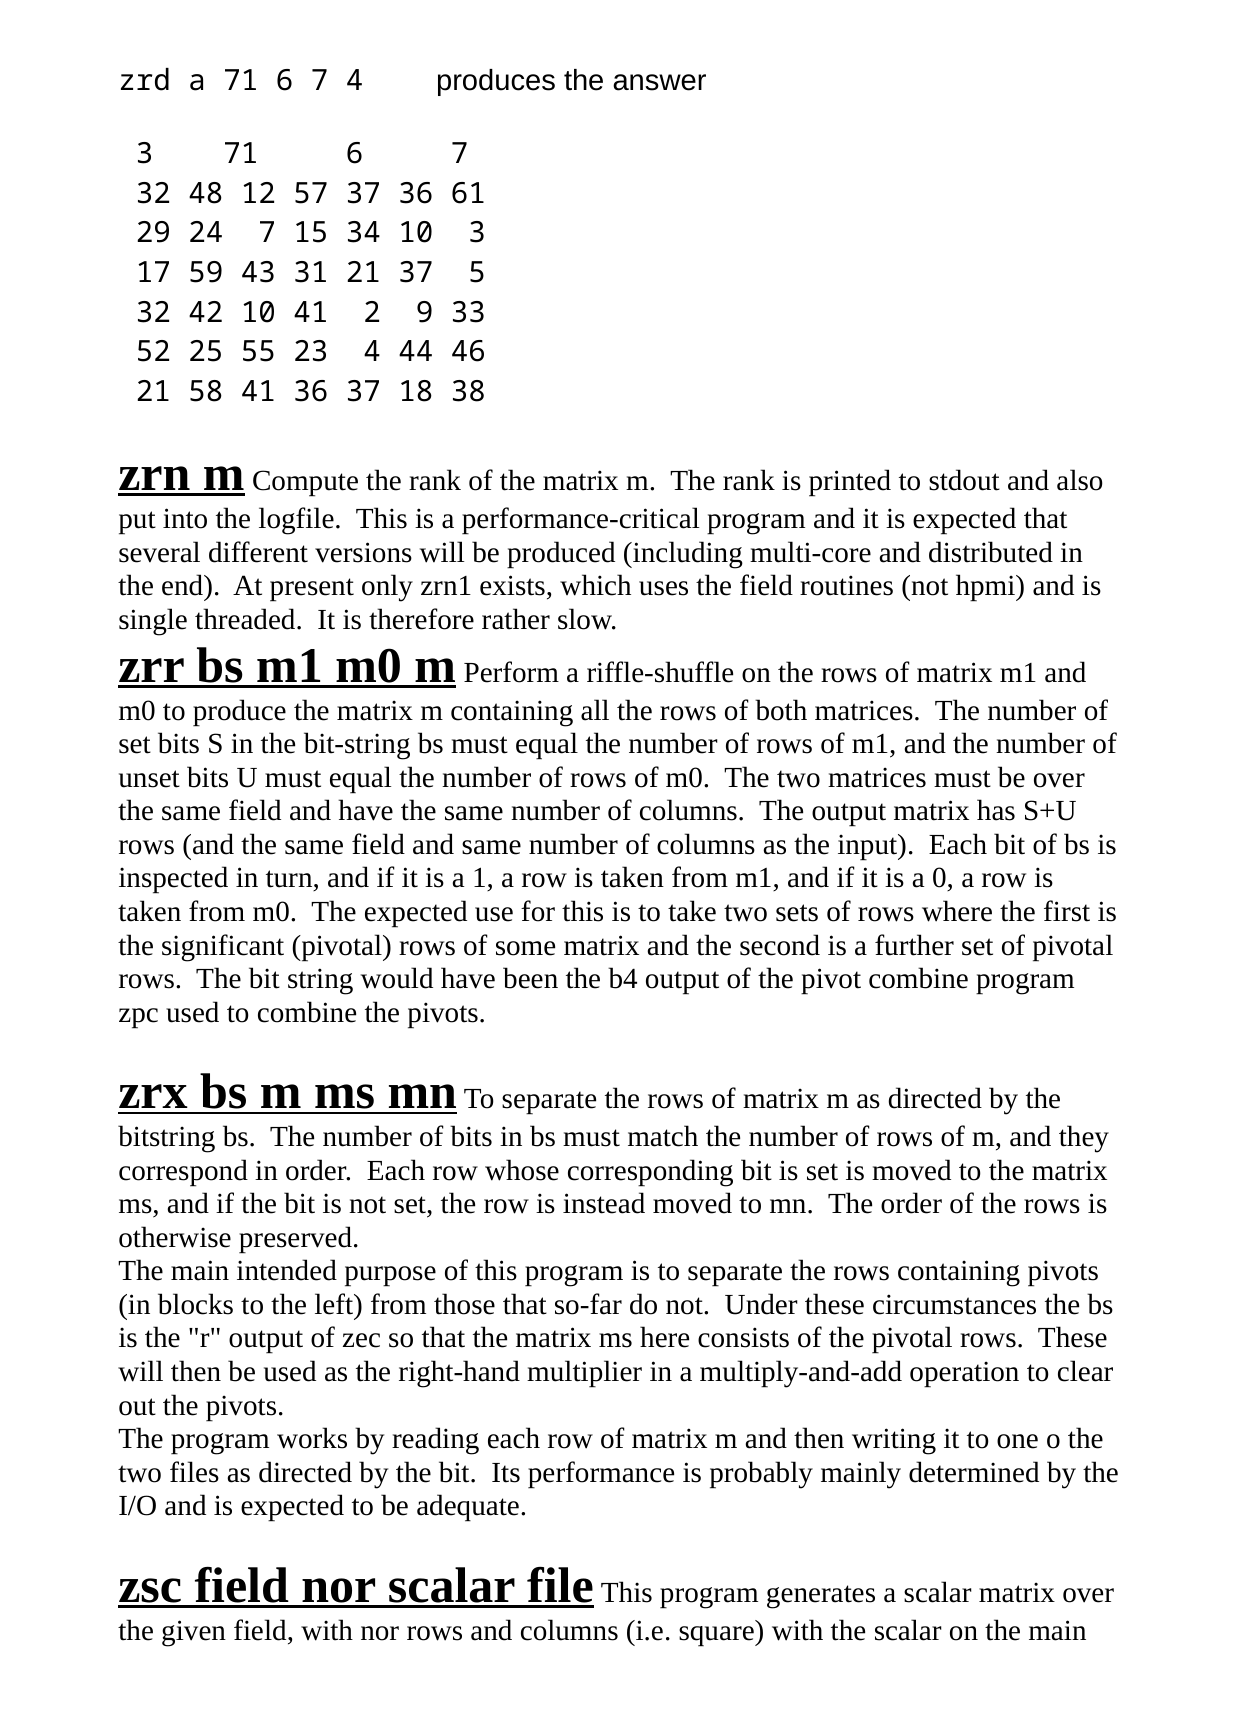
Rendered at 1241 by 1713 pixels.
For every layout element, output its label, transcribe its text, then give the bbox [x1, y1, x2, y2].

text zrr bs m1 m0 m Perform a riffle-shuffle on the rows of matrix m1 and m0 to produce the matrix m containing all the rows of both matrices. The number of set bits S in the bit-string bs must equal the number of rows of m1, and the number of unset bits U must equal the number of rows of m0. The two matrices must be over the same field and have the same number of columns. The output matrix has S+U rows (and the same field and same number of columns as the input). Each bit of bs is inspected in turn, and if it is a 1, a row is taken from m1, and if it is a 0, a row is taken from m0. The expected use for this is to take two sets of rows where the first is the significant (pivotal) rows of some matrix and the second is a further set of pivotal rows. The bit string would have been the b4 output of the pivot combine program zpc used to combine the pivots. [118, 635, 1122, 1028]
text 17 59 43 31 21 37 5 [118, 251, 1122, 291]
text The program works by reading each row of matrix m and then writing it to one o the two files as directed by the bit. Its performance is probably mainly determined by the I/O and is expected to be adequate. [118, 1421, 1122, 1522]
text zrd a 71 6 7 4 produces the answer [118, 59, 1122, 99]
text 29 24 7 15 34 10 3 [118, 212, 1122, 251]
text The main intended purpose of this program is to separate the rows containing pivots (in blocks to the left) from those that so-far do not. Under these circumstances the bs is the "r" output of zec so that the matrix ms here consists of the pivotal rows. These will then be used as the right-hand multiplier in a multiply-and-add operation to clear out the pivots. [118, 1253, 1122, 1421]
text 3 71 6 7 [118, 132, 1122, 172]
text 32 48 12 57 37 36 61 [118, 172, 1122, 212]
text zsc field nor scalar file This program generates a scalar matrix over the given field, with nor rows and columns (i.e. square) with the scalar on the main [118, 1555, 1122, 1646]
text 52 25 55 23 4 44 46 [118, 331, 1122, 370]
text zrn m Compute the rank of the matrix m. The rank is printed to stdout and also put into the logfile. This is a performance-critical program and it is expected that several different versions will be produced (including multi-core and distributed in the end). At present only zrn1 exists, which uses the field routines (not hpmi) and is single threaded. It is therefore rather slow. [118, 444, 1122, 635]
text 32 42 10 41 2 9 33 [118, 291, 1122, 331]
text 21 58 41 36 37 18 38 [118, 370, 1122, 410]
text zrx bs m ms mn To separate the rows of matrix m as directed by the bitstring bs. The number of bits in bs must match the number of rows of m, and they correspond in order. Each row whose corresponding bit is set is moved to the matrix ms, and if the bit is not set, the row is instead moved to mn. The order of the rows is otherwise preserved. [118, 1062, 1122, 1253]
